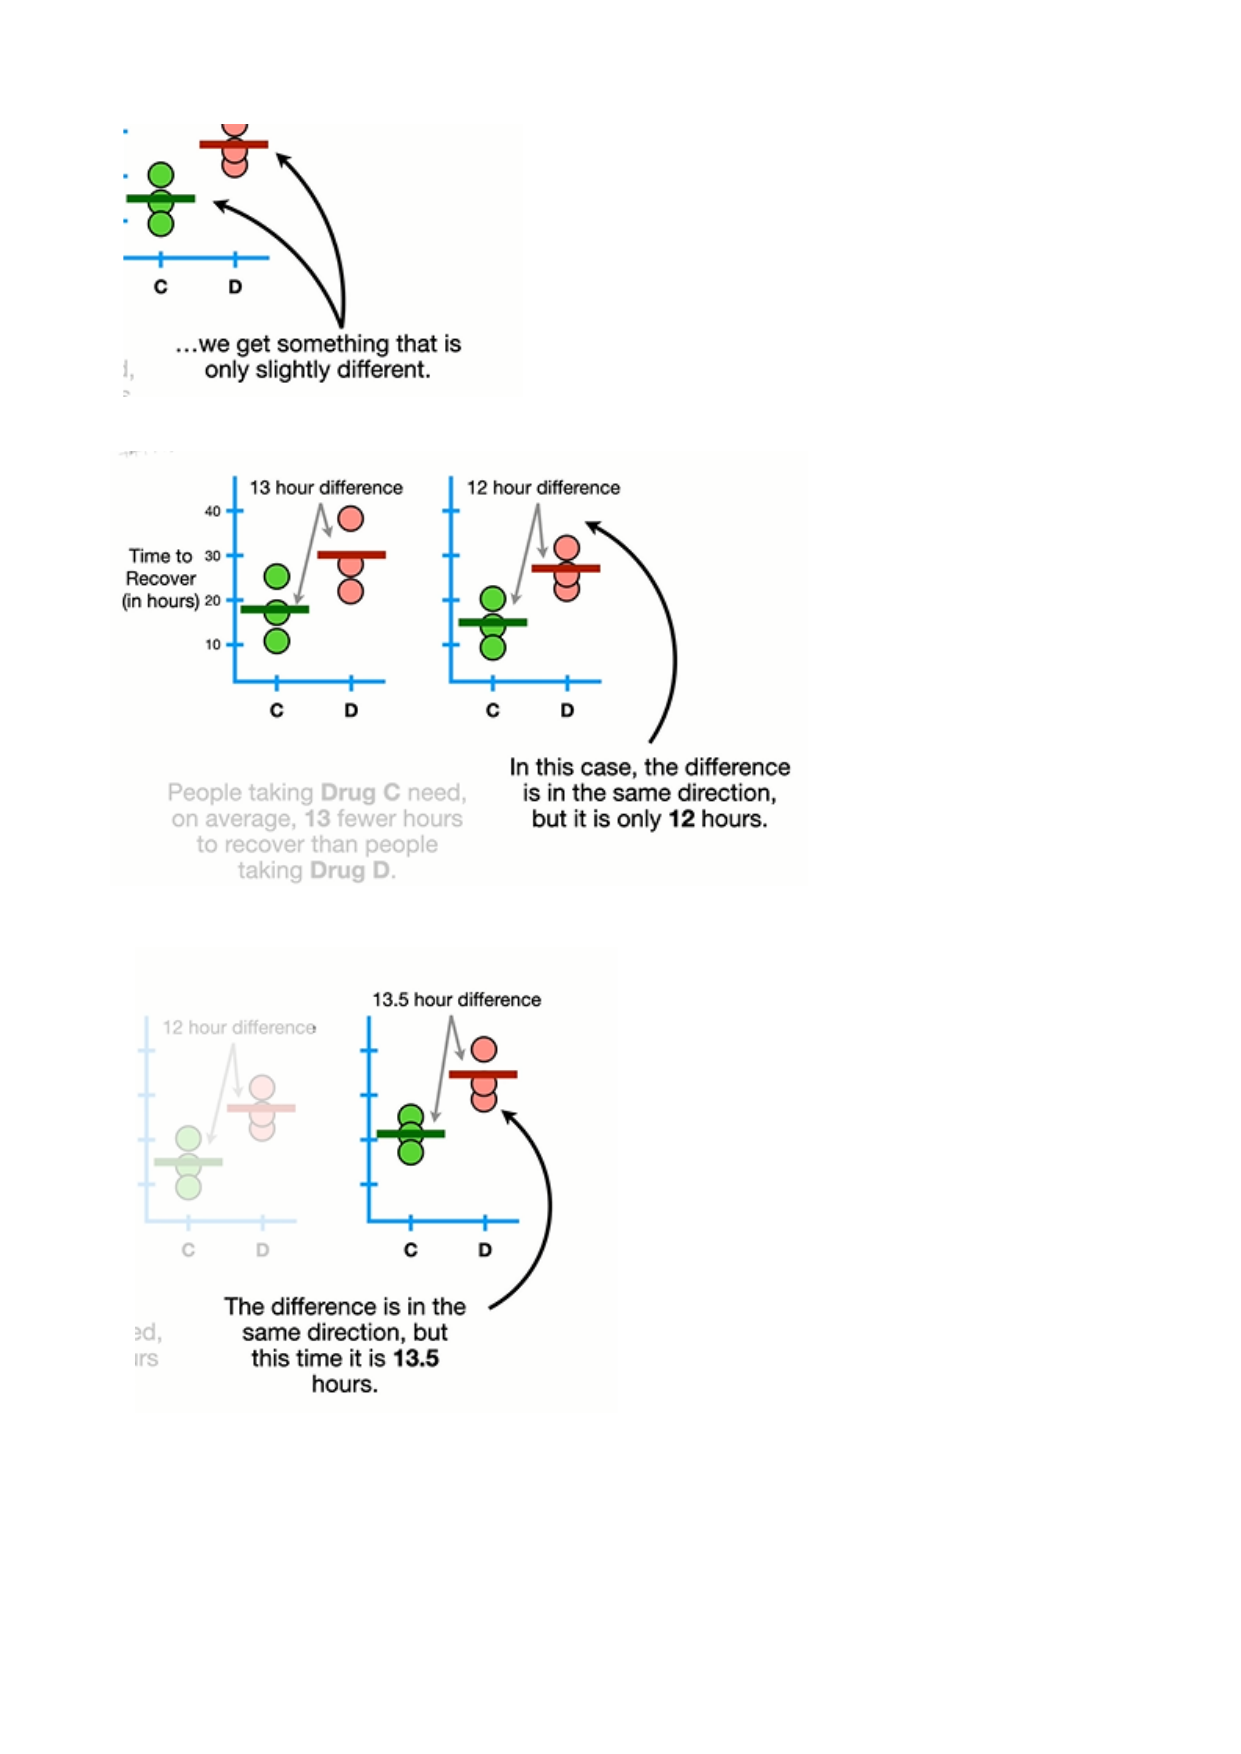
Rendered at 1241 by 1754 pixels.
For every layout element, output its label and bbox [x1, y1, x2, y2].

picture [123, 124, 524, 397]
picture [135, 947, 618, 1413]
picture [109, 451, 809, 886]
